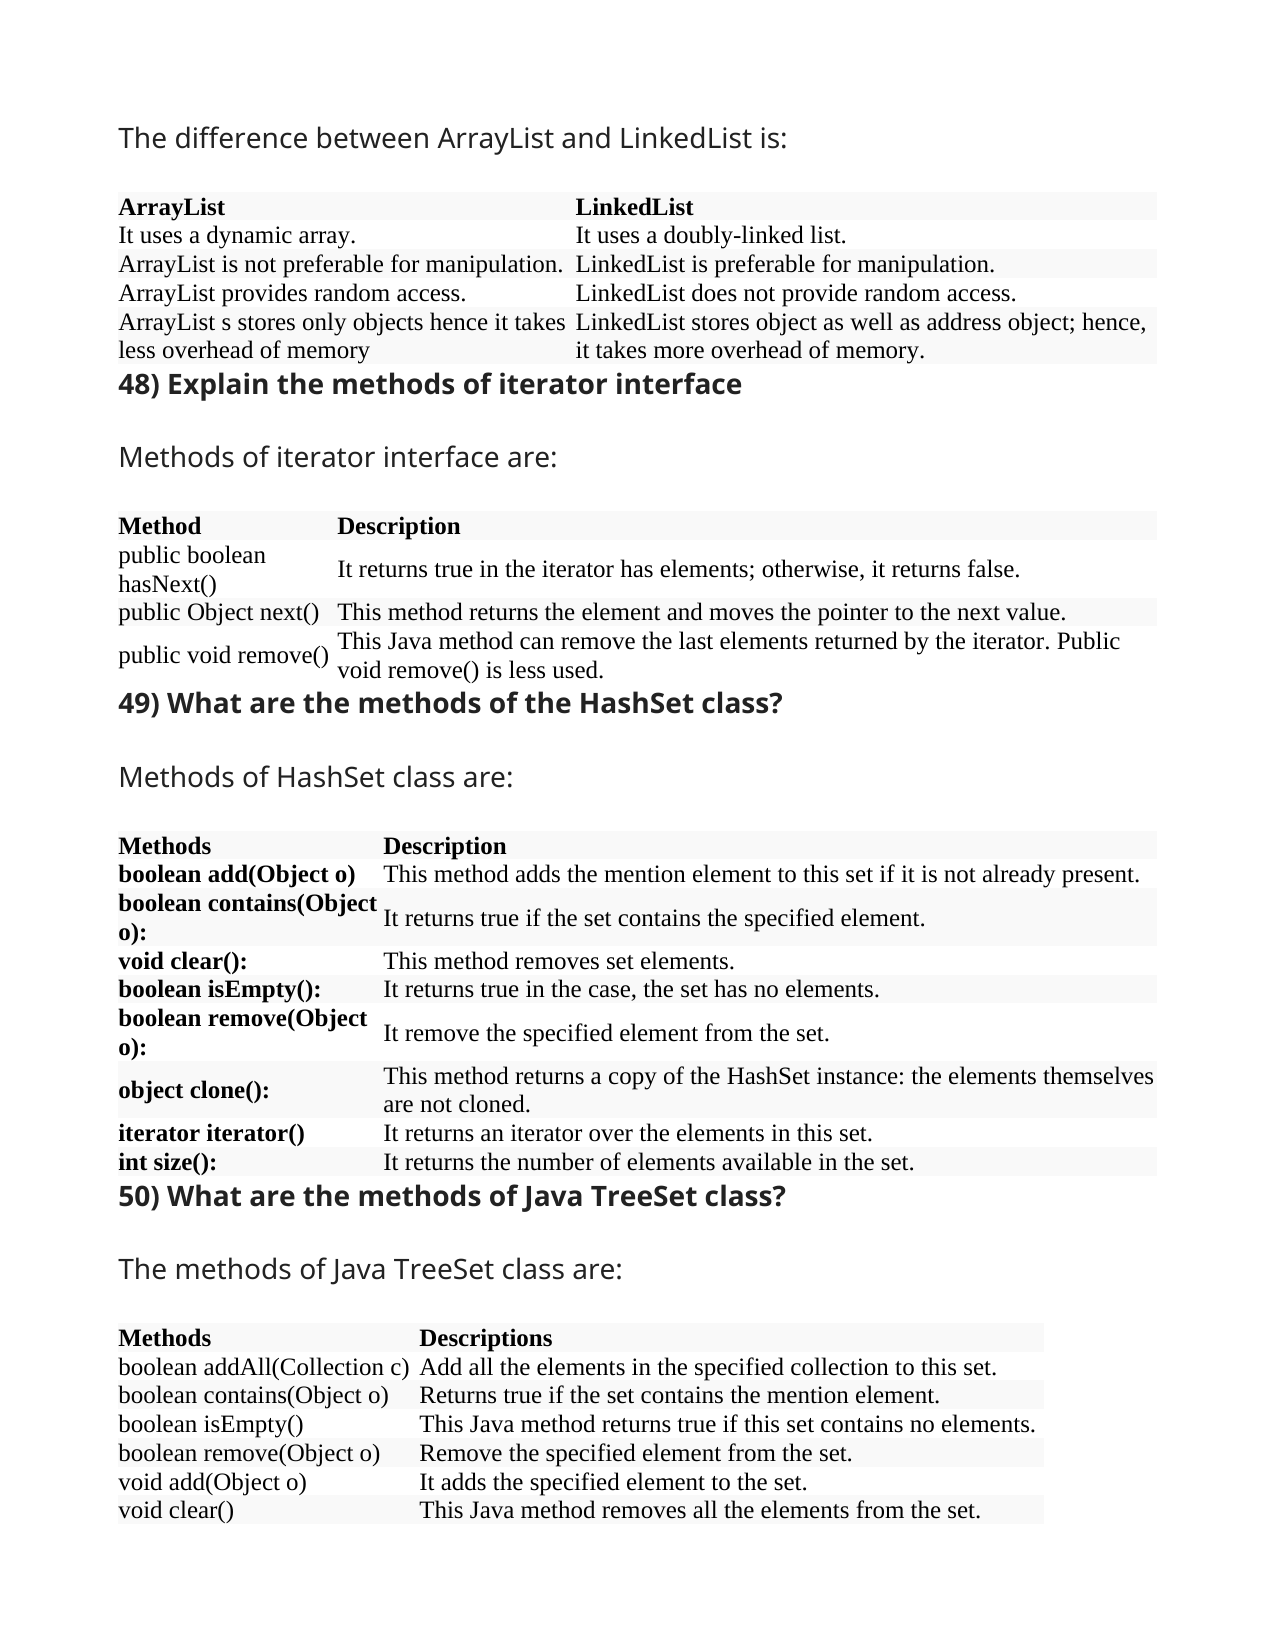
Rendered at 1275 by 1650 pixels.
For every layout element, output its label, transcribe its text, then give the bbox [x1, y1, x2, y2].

table_cell int size(): [118, 1147, 383, 1176]
table_cell boolean isEmpty() [118, 1409, 419, 1438]
table_cell It uses a doubly-linked list. [575, 220, 1157, 249]
table_cell Remove the specified element from the set. [419, 1438, 1044, 1467]
table_cell object clone(): [118, 1061, 383, 1118]
table_cell boolean remove(Object o): [118, 1003, 383, 1061]
table_cell LinkedList is preferable for manipulation. [575, 249, 1157, 278]
text The difference between ArrayList and LinkedList is: [118, 118, 1157, 156]
table_header Description [383, 831, 1157, 859]
table_cell It uses a dynamic array. [118, 220, 575, 249]
table_cell It remove the specified element from the set. [383, 1003, 1157, 1061]
table_cell public void remove() [118, 626, 337, 684]
table_cell This method returns a copy of the HashSet instance: the elements themselves are not cloned. [383, 1061, 1157, 1118]
table_cell void add(Object o) [118, 1467, 419, 1495]
table_cell ArrayList s stores only objects hence it takes less overhead of memory [118, 307, 575, 364]
table_cell It returns the number of elements available in the set. [383, 1147, 1157, 1176]
table_cell boolean addAll(Collection c) [118, 1352, 419, 1380]
text Methods of iterator interface are: [118, 438, 1157, 476]
table_cell This method returns the element and moves the pointer to the next value. [337, 598, 1157, 626]
table_cell boolean contains(Object o): [118, 888, 383, 946]
table_header LinkedList [575, 192, 1157, 220]
table_cell It returns true if the set contains the specified element. [383, 888, 1157, 946]
table_cell It returns true in the case, the set has no elements. [383, 975, 1157, 1003]
table_header Description [337, 511, 1157, 540]
table_cell boolean remove(Object o) [118, 1438, 419, 1467]
table_header Method [118, 511, 337, 540]
table_cell ArrayList is not preferable for manipulation. [118, 249, 575, 278]
table_cell public Object next() [118, 598, 337, 626]
table_header Methods [118, 1323, 419, 1352]
table_cell It returns true in the iterator has elements; otherwise, it returns false. [337, 540, 1157, 597]
table_header Descriptions [419, 1323, 1044, 1352]
table_cell This Java method can remove the last elements returned by the iterator. Public void remove() is less used. [337, 626, 1157, 684]
table_cell It returns an iterator over the elements in this set. [383, 1118, 1157, 1147]
table_cell It adds the specified element to the set. [419, 1467, 1044, 1495]
table_cell void clear() [118, 1495, 419, 1524]
text Methods of HashSet class are: [118, 757, 1157, 796]
table_cell This Java method removes all the elements from the set. [419, 1495, 1044, 1524]
table_cell ArrayList provides random access. [118, 278, 575, 307]
text 49) What are the methods of the HashSet class? [118, 684, 1157, 722]
table_cell void clear(): [118, 946, 383, 974]
table_cell Add all the elements in the specified collection to this set. [419, 1352, 1044, 1380]
table_cell boolean isEmpty(): [118, 975, 383, 1003]
table_cell This method removes set elements. [383, 946, 1157, 974]
table_cell LinkedList stores object as well as address object; hence, it takes more overhead of memory. [575, 307, 1157, 364]
table_header ArrayList [118, 192, 575, 220]
table_cell This method adds the mention element to this set if it is not already present. [383, 860, 1157, 888]
table_cell public boolean hasNext() [118, 540, 337, 597]
table_cell boolean add(Object o) [118, 860, 383, 888]
table_cell boolean contains(Object o) [118, 1380, 419, 1409]
table_cell This Java method returns true if this set contains no elements. [419, 1409, 1044, 1438]
text 50) What are the methods of Java TreeSet class? [118, 1176, 1157, 1214]
text The methods of Java TreeSet class are: [118, 1249, 1157, 1288]
table_cell Returns true if the set contains the mention element. [419, 1380, 1044, 1409]
table_header Methods [118, 831, 383, 859]
table_cell LinkedList does not provide random access. [575, 278, 1157, 307]
text 48) Explain the methods of iterator interface [118, 364, 1157, 402]
table_cell iterator iterator() [118, 1118, 383, 1147]
